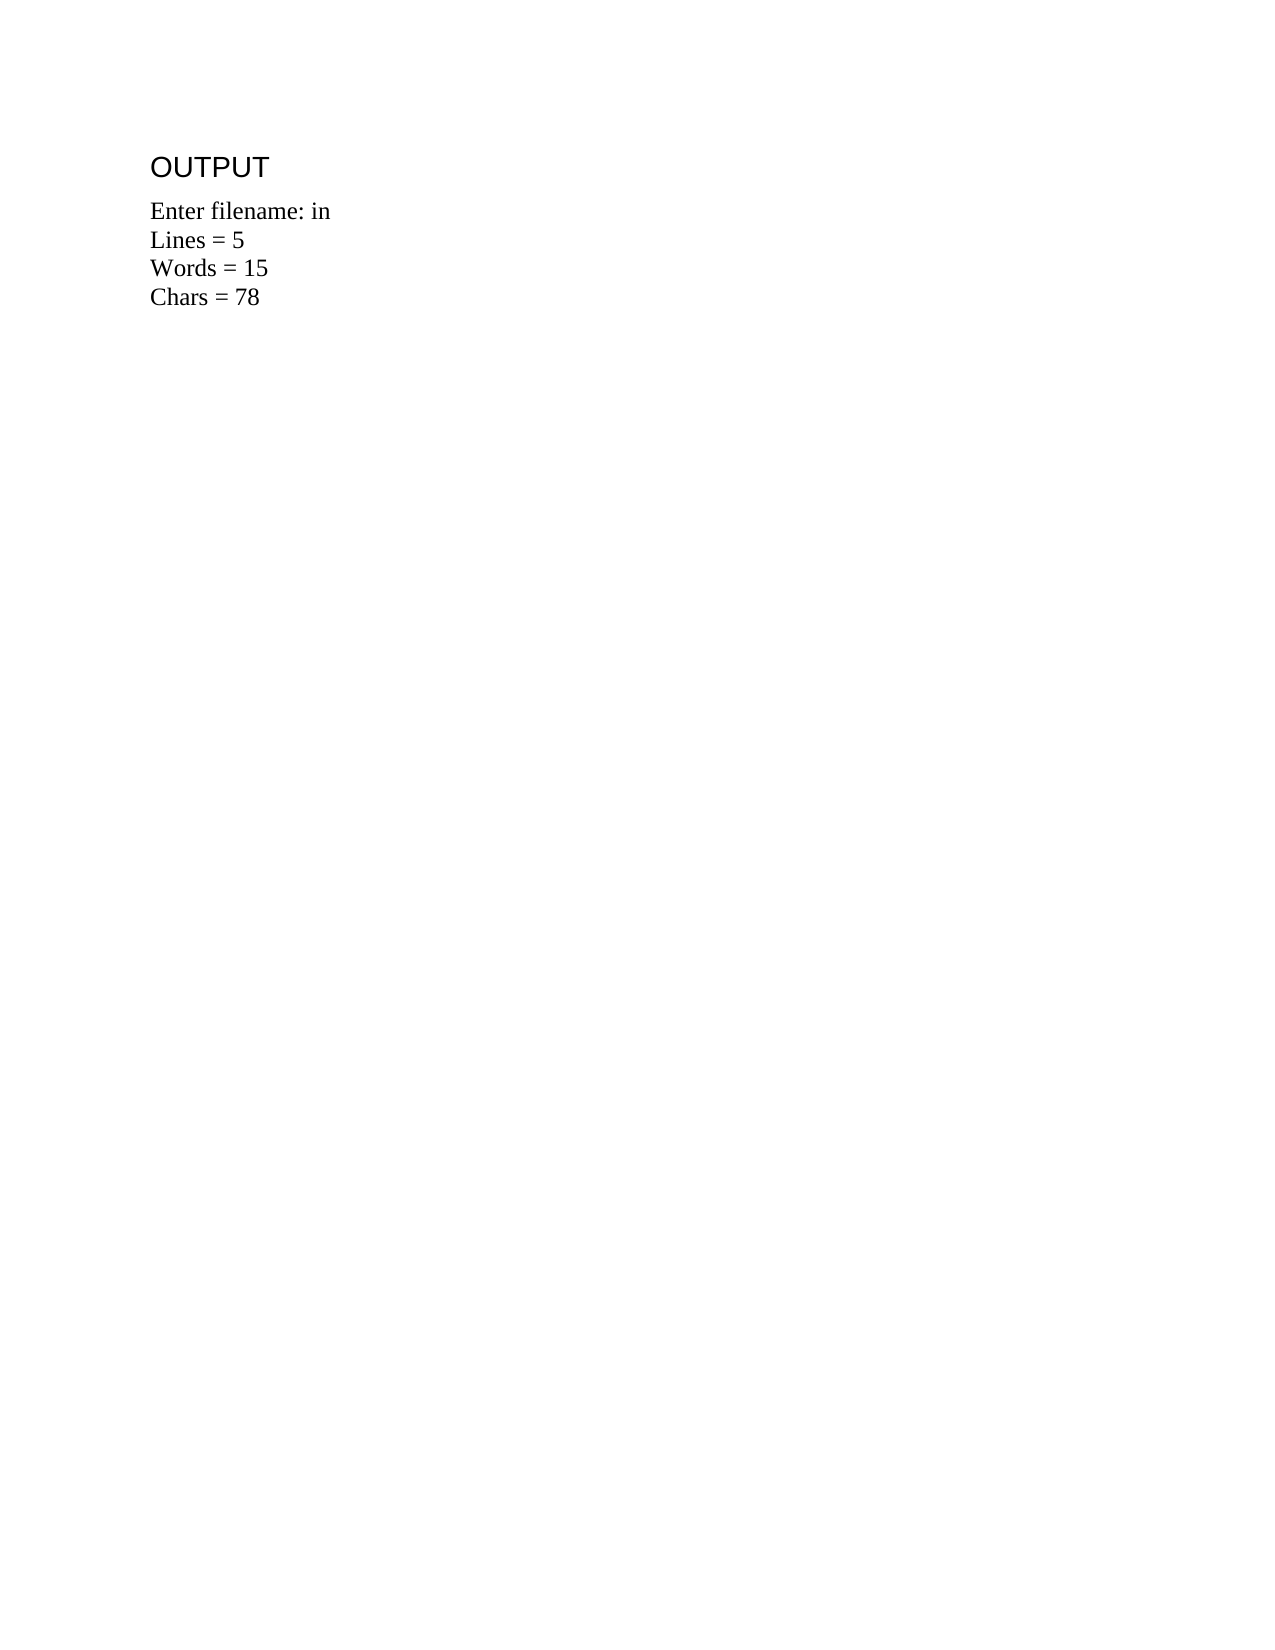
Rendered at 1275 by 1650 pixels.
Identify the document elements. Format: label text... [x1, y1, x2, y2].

subtitle OUTPUT [150, 150, 1125, 183]
text Lines = 5 [150, 225, 1125, 253]
text Words = 15 [150, 253, 1125, 282]
text Chars = 78 [150, 282, 1125, 311]
text Enter filename: in [150, 196, 1125, 225]
